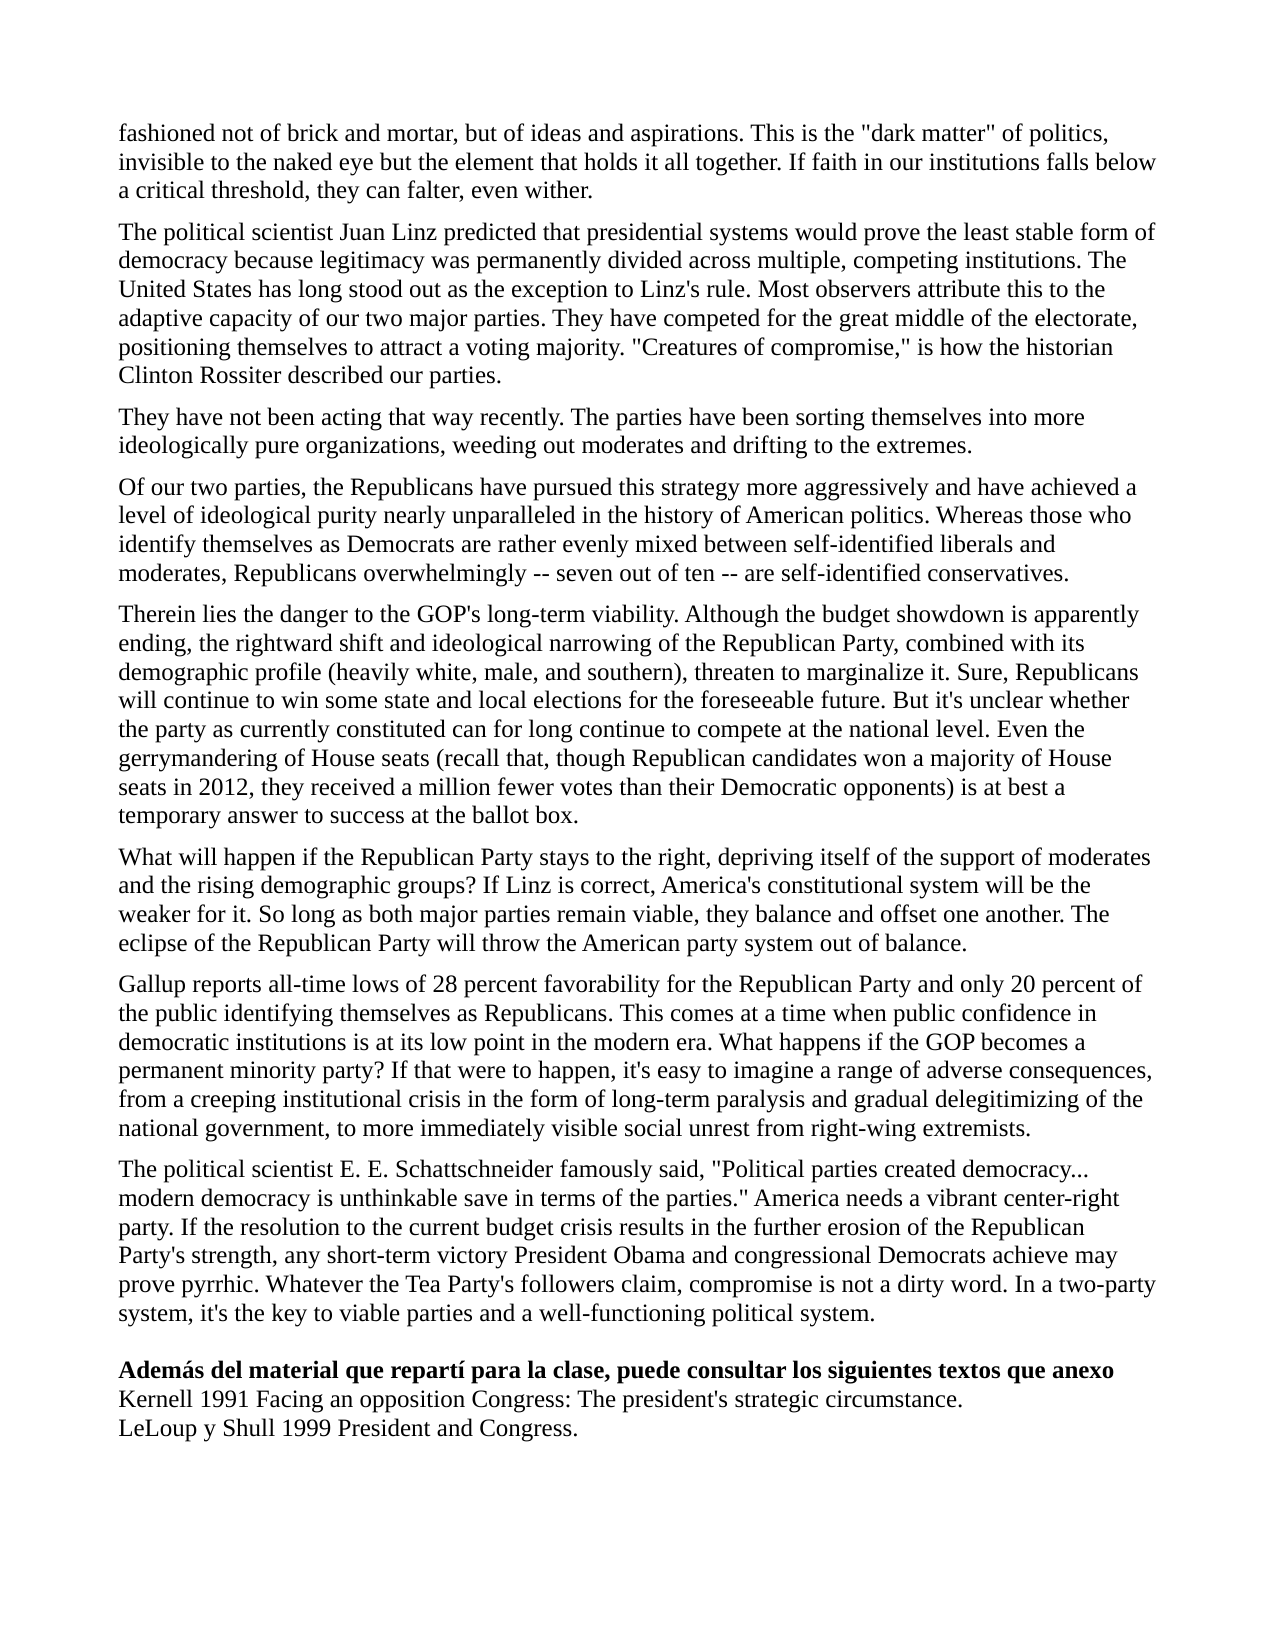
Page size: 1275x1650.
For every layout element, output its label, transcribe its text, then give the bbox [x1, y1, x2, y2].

text Gallup reports all-time lows of 28 percent favorability for the Republican Party and only 20 percent of the public identifying themselves as Republicans. This comes at a time when public confidence in democratic institutions is at its low point in the modern era. What happens if the GOP becomes a permanent minority party? If that were to happen, it's easy to imagine a range of adverse consequences, from a creeping institutional crisis in the form of long-term paralysis and gradual delegitimizing of the national government, to more immediately visible social unrest from right-wing extremists. [118, 969, 1157, 1142]
text fashioned not of brick and mortar, but of ideas and aspirations. This is the "dark matter" of politics, invisible to the naked eye but the element that holds it all together. If faith in our institutions falls below a critical threshold, they can falter, even wither. [118, 118, 1157, 204]
text LeLoup y Shull 1999 President and Congress. [118, 1413, 1157, 1442]
text They have not been acting that way recently. The parties have been sorting themselves into more ideologically pure organizations, weeding out moderates and drifting to the extremes. [118, 402, 1157, 459]
text Therein lies the danger to the GOP's long-term viability. Although the budget showdown is apparently ending, the rightward shift and ideological narrowing of the Republican Party, combined with its demographic profile (heavily white, male, and southern), threaten to marginalize it. Sure, Republicans will continue to win some state and local elections for the foreseeable future. But it's unclear whether the party as currently constituted can for long continue to compete at the national level. Even the gerrymandering of House seats (recall that, though Republican candidates won a majority of House seats in 2012, they received a million fewer votes than their Democratic opponents) is at best a temporary answer to success at the ballot box. [118, 599, 1157, 829]
text What will happen if the Republican Party stays to the right, depriving itself of the support of moderates and the rising demographic groups? If Linz is correct, America's constitutional system will be the weaker for it. So long as both major parties remain viable, they balance and offset one another. The eclipse of the Republican Party will throw the American party system out of balance. [118, 842, 1157, 957]
text Además del material que repartí para la clase, puede consultar los siguientes textos que anexo [118, 1356, 1157, 1384]
text Kernell 1991 Facing an opposition Congress: The president's strategic circumstance. [118, 1384, 1157, 1413]
text Of our two parties, the Republicans have pursued this strategy more aggressively and have achieved a level of ideological purity nearly unparalleled in the history of American politics. Whereas those who identify themselves as Democrats are rather evenly mixed between self-identified liberals and moderates, Republicans overwhelmingly -- seven out of ten -- are self-identified conservatives. [118, 472, 1157, 587]
text The political scientist Juan Linz predicted that presidential systems would prove the least stable form of democracy because legitimacy was permanently divided across multiple, competing institutions. The United States has long stood out as the exception to Linz's rule. Most observers attribute this to the adaptive capacity of our two major parties. They have competed for the great middle of the electorate, positioning themselves to attract a voting majority. "Creatures of compromise," is how the historian Clinton Rossiter described our parties. [118, 217, 1157, 389]
text The political scientist E. E. Schattschneider famously said, "Political parties created democracy... modern democracy is unthinkable save in terms of the parties." America needs a vibrant center-right party. If the resolution to the current budget crisis results in the further erosion of the Republican Party's strength, any short-term victory President Obama and congressional Democrats achieve may prove pyrrhic. Whatever the Tea Party's followers claim, compromise is not a dirty word. In a two-party system, it's the key to viable parties and a well-functioning political system. [118, 1154, 1157, 1327]
